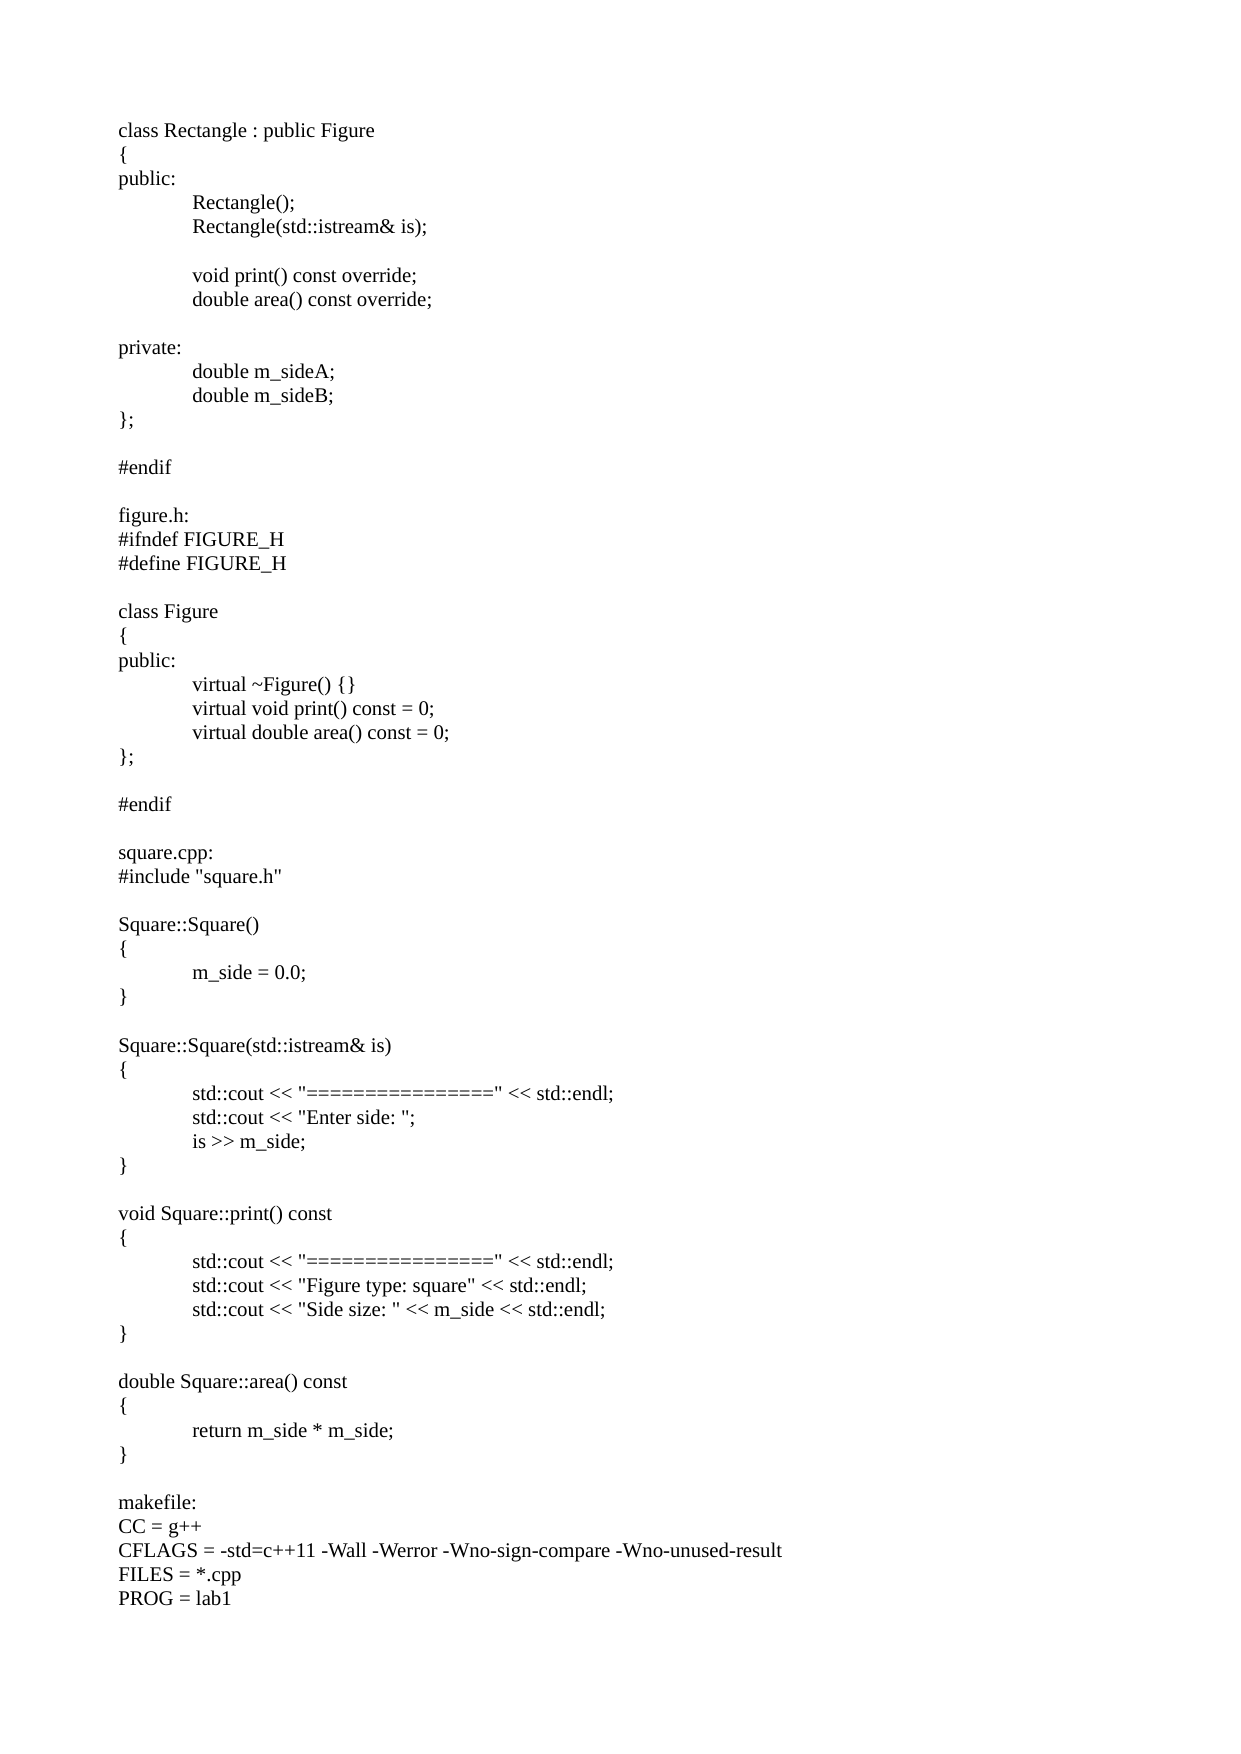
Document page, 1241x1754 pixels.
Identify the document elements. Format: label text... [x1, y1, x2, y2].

list virtual double area() const = 0; [118, 720, 1122, 744]
list class Rectangle : public Figure [118, 118, 1122, 142]
list double m_sideB; [118, 383, 1122, 407]
list #endif [118, 455, 1122, 479]
list double m_sideA; [118, 359, 1122, 383]
list std::cout << "Enter side: "; [118, 1105, 1122, 1129]
list public: [118, 647, 1122, 672]
list double area() const override; [118, 287, 1122, 311]
list }; [118, 744, 1122, 768]
list void Square::print() const [118, 1201, 1122, 1225]
list { [118, 142, 1122, 166]
list { [118, 1225, 1122, 1249]
list #define FIGURE_H [118, 551, 1122, 575]
list }; [118, 407, 1122, 431]
list std::cout << "================" << std::endl; [118, 1081, 1122, 1105]
list { [118, 1393, 1122, 1417]
list CC = g++ [118, 1514, 1122, 1538]
list Square::Square(std::istream& is) [118, 1032, 1122, 1057]
list { [118, 936, 1122, 960]
list } [118, 1321, 1122, 1345]
list } [118, 984, 1122, 1008]
list private: [118, 335, 1122, 359]
list class Figure [118, 599, 1122, 623]
list square.cpp: [118, 840, 1122, 864]
list std::cout << "================" << std::endl; [118, 1249, 1122, 1273]
list double Square::area() const [118, 1369, 1122, 1393]
list void print() const override; [118, 262, 1122, 287]
list return m_side * m_side; [118, 1417, 1122, 1442]
list m_side = 0.0; [118, 960, 1122, 984]
list #ifndef FIGURE_H [118, 527, 1122, 551]
list #endif [118, 792, 1122, 816]
list makefile: [118, 1490, 1122, 1514]
list public: [118, 166, 1122, 190]
list FILES = *.cpp [118, 1562, 1122, 1586]
list } [118, 1442, 1122, 1466]
list Rectangle(); [118, 190, 1122, 214]
list { [118, 623, 1122, 647]
list #include "square.h" [118, 864, 1122, 888]
list Rectangle(std::istream& is); [118, 214, 1122, 238]
list figure.h: [118, 503, 1122, 527]
list Square::Square() [118, 912, 1122, 936]
list std::cout << "Figure type: square" << std::endl; [118, 1273, 1122, 1297]
list std::cout << "Side size: " << m_side << std::endl; [118, 1297, 1122, 1321]
list } [118, 1153, 1122, 1177]
list { [118, 1057, 1122, 1081]
list virtual void print() const = 0; [118, 696, 1122, 720]
list virtual ~Figure() {} [118, 672, 1122, 696]
list PROG = lab1 [118, 1586, 1122, 1610]
list CFLAGS = -std=c++11 -Wall -Werror -Wno-sign-compare -Wno-unused-result [118, 1538, 1122, 1562]
list is >> m_side; [118, 1129, 1122, 1153]
